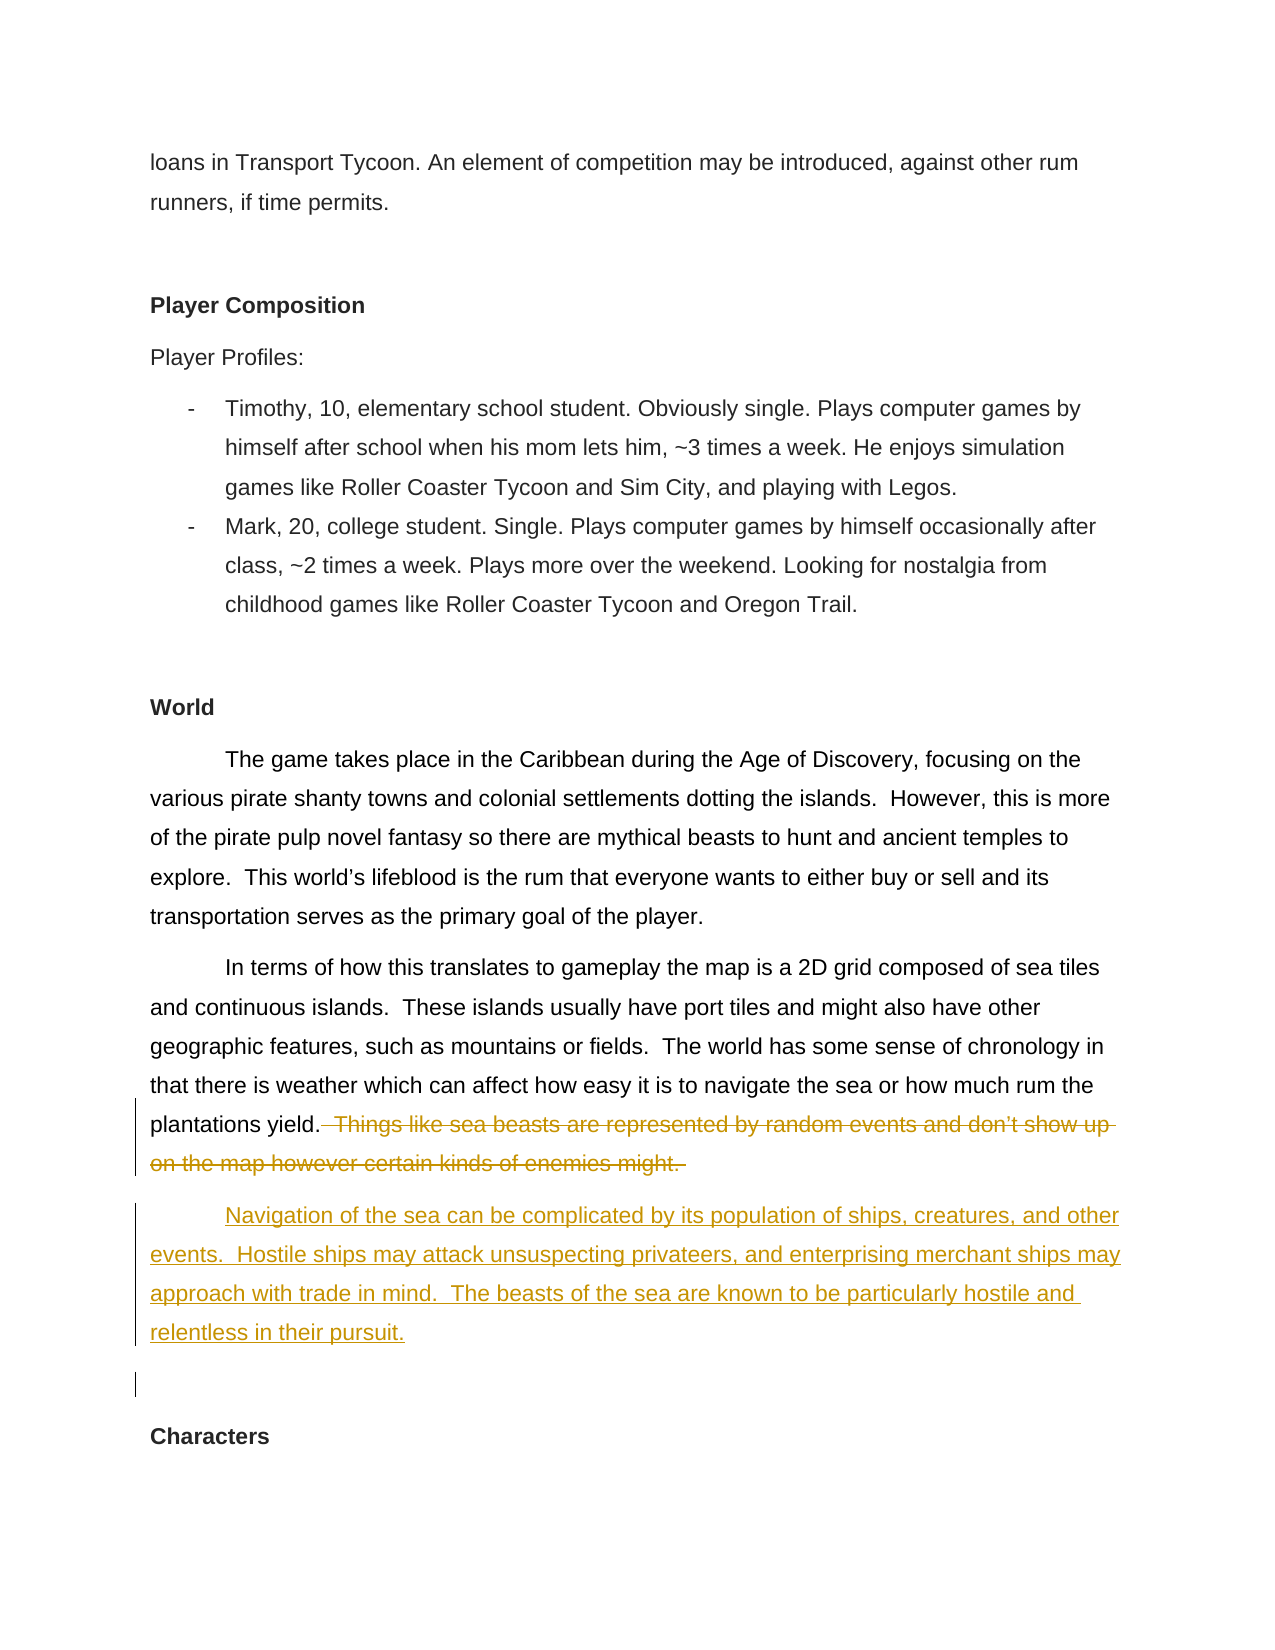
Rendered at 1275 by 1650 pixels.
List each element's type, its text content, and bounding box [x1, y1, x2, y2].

text Player Composition [150, 292, 1125, 318]
text World [215, 695, 1125, 721]
text Navigation of the sea can be complicated by its population of ships, creatures, and other events. Hostile ships may attack unsuspecting privateers, and enterprising merchant ships may approach with trade in mind. The beasts of the sea are known to be particularly hostile and relentless in their pursuit. [150, 1202, 1125, 1346]
list Timothy, 10, elementary school student. Obviously single. Plays computer games by himself after school when his mom lets him, ~3 times a week. He enjoys simulation games like Roller Coaster Tycoon and Sim City, and playing with Legos. [187, 396, 1125, 500]
text loans in Transport Tycoon. An element of competition may be introduced, against other rum runners, if time permits. [150, 150, 1125, 215]
text Characters [270, 1423, 1125, 1449]
text Player Profiles: [304, 344, 1125, 370]
text The game takes place in the Caribbean during the Age of Discovery, focusing on the various pirate shanty towns and colonial settlements dotting the islands. However, this is more of the pirate pulp novel fantasy so there are mythical beasts to hunt and ancient temples to explore. This world’s lifeblood is the rum that everyone wants to either buy or sell and its transportation serves as the primary goal of the player. [150, 747, 1125, 929]
text In terms of how this translates to gameplay the map is a 2D grid composed of sea tiles and continuous islands. These islands usually have port tiles and might also have other geographic features, such as mountains or fields. The world has some sense of chronology in that there is weather which can affect how easy it is to navigate the sea or how much rum the plantations yield. [150, 955, 1125, 1176]
list Mark, 20, college student. Single. Plays computer games by himself occasionally after class, ~2 times a week. Plays more over the weekend. Looking for nostalgia from childhood games like Roller Coaster Tycoon and Oregon Trail. [187, 513, 1125, 617]
